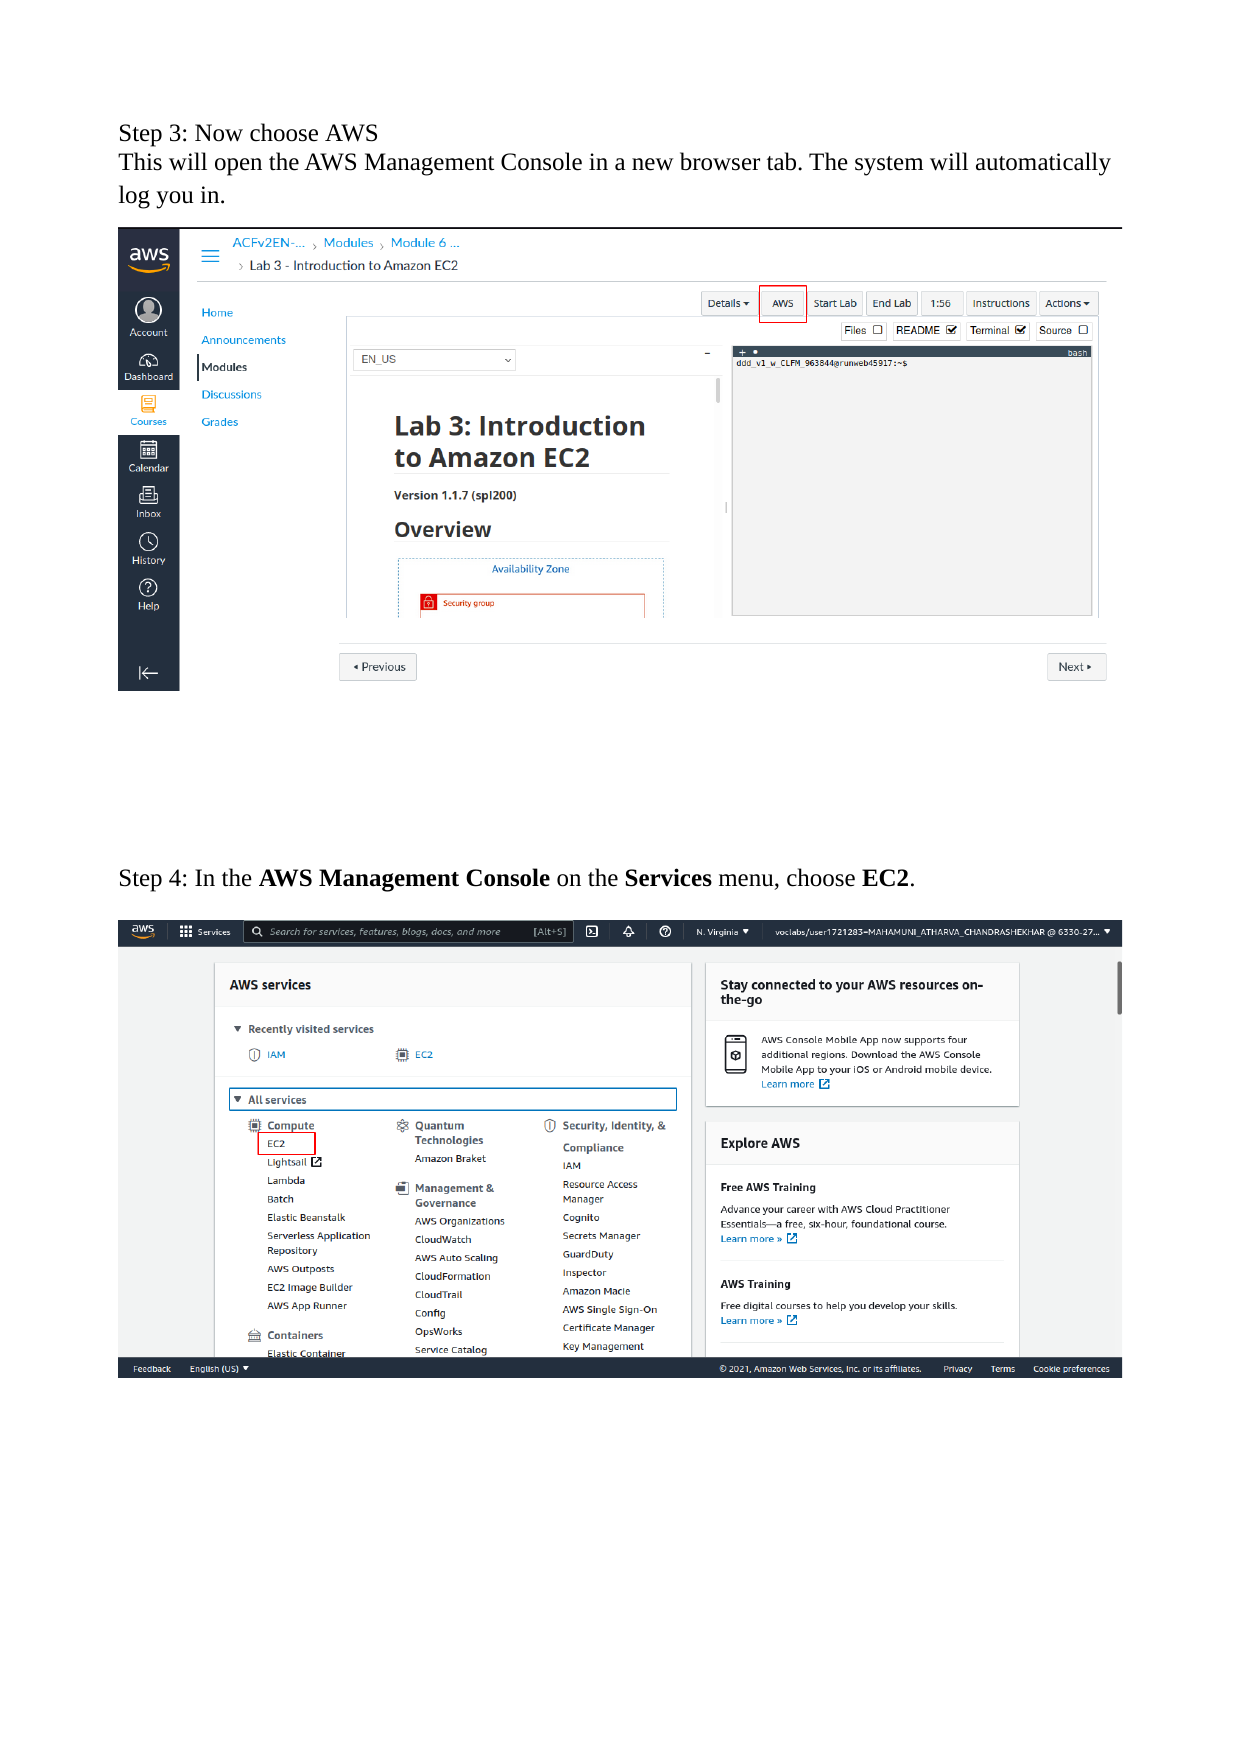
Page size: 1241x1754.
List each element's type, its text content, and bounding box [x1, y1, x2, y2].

picture [118, 920, 1123, 1378]
text This will open the AWS Management Console in a new browser tab. The system will automatically log you in. [118, 147, 1122, 209]
text Step 4: In the AWS Management Console on the Services menu, choose EC2. [118, 863, 1122, 892]
text Step 3: Now choose AWS [118, 118, 1122, 147]
picture [118, 227, 1123, 691]
